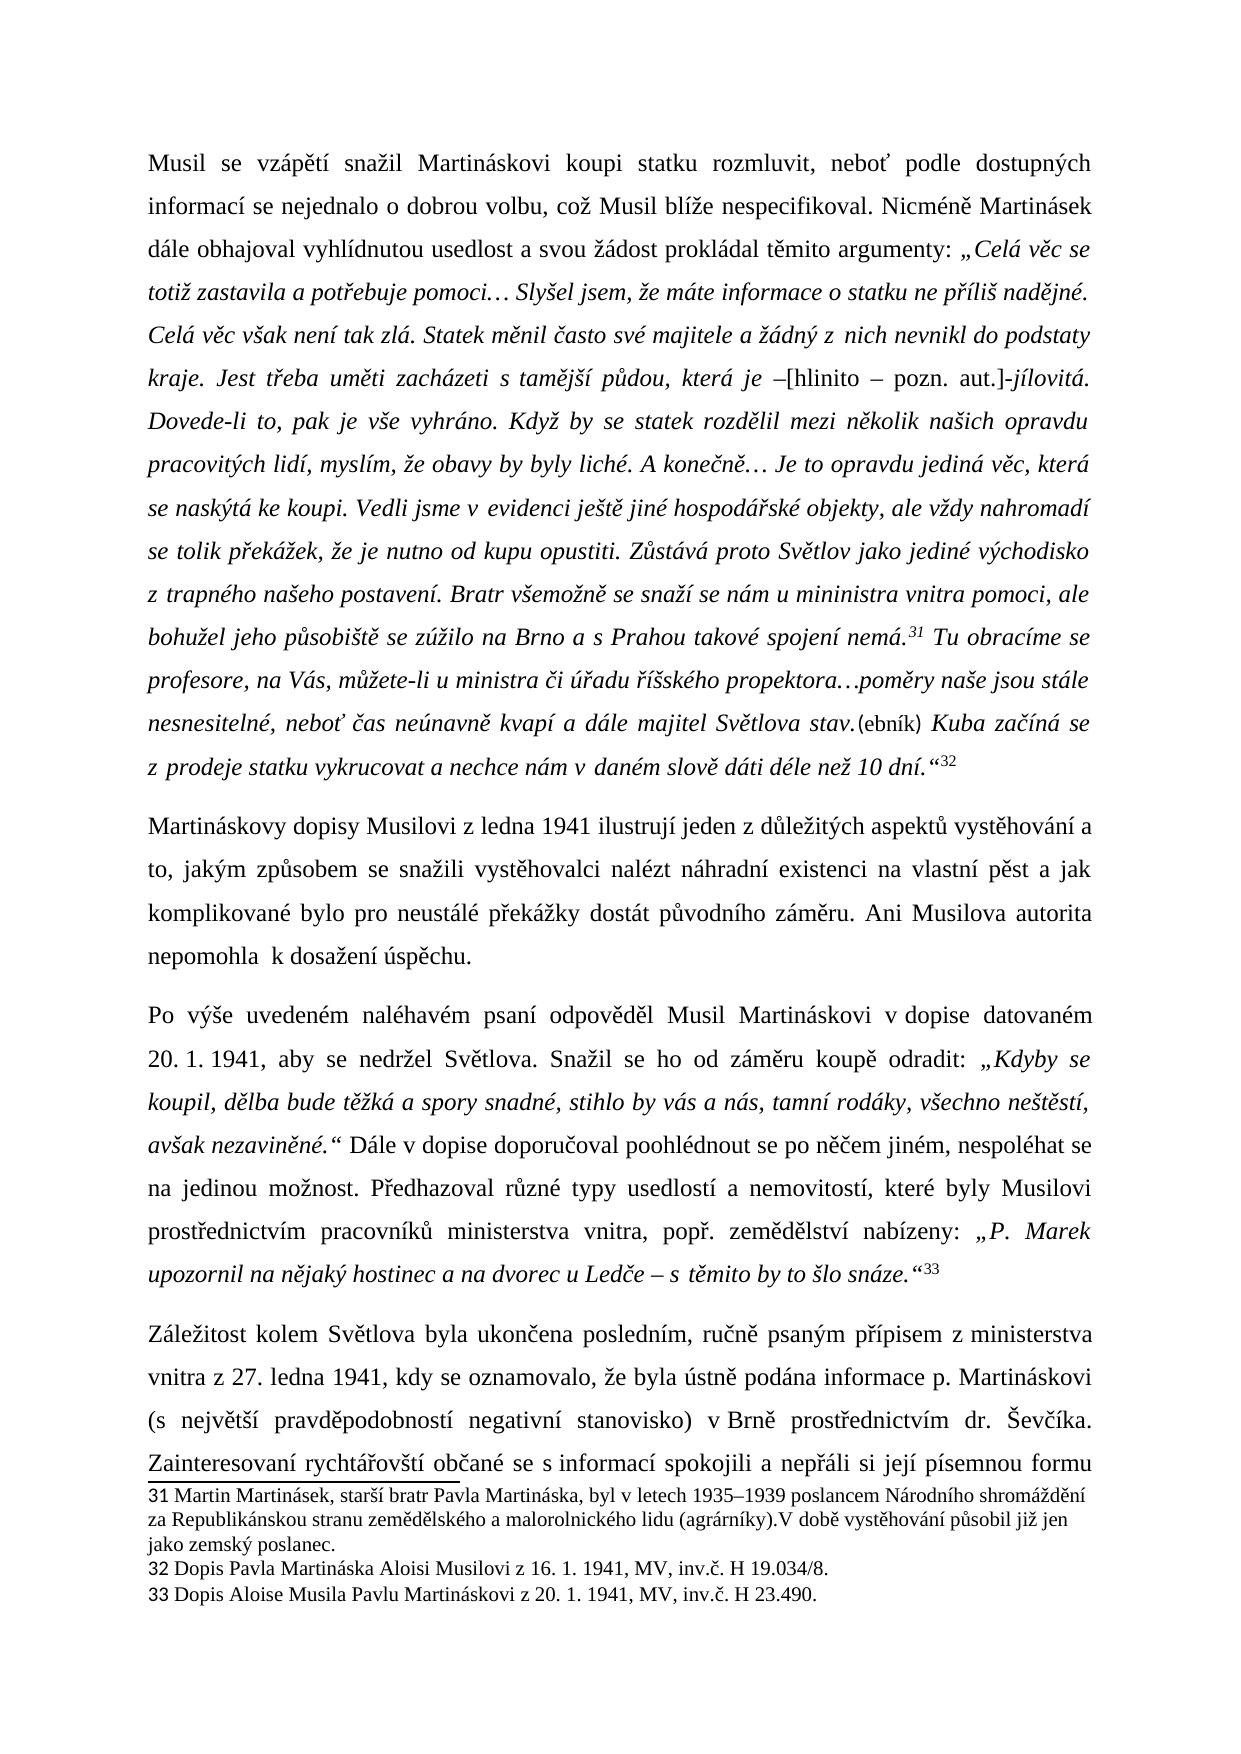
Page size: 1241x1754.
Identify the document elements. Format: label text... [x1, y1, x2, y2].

text Musil se vzápětí snažil Martináskovi koupi statku rozmluvit, neboť podle dostupných informací se nejednalo o dobrou volbu, což Musil blíže nespecifikoval. Nicméně Martinásek dále obhajoval vyhlídnutou usedlost a svou žádost prokládal těmito argumenty: „Celá věc se totiž zastavila a potřebuje pomoci… Slyšel jsem, že máte informace o statku ne příliš nadějné. Celá věc však není tak zlá. Statek měnil často své majitele a žádný z nich nevnikl do podstaty kraje. Jest třeba uměti zacházeti s tamější půdou, která je –[hlinito – pozn. aut.]-jílovitá. Dovede-li to, pak je vše vyhráno. Když by se statek rozdělil mezi několik našich opravdu pracovitých lidí, myslím, že obavy by byly liché. A konečně… Je to opravdu jediná věc, která se naskýtá ke koupi. Vedli jsme v evidenci ještě jiné hospodářské objekty, ale vždy nahromadí se tolik překážek, že je nutno od kupu opustiti. Zůstává proto Světlov jako jediné východisko z trapného našeho postavení. Bratr všemožně se snaží se nám u mininistra vnitra pomoci, ale bohužel jeho působiště se zúžilo na Brno a s Prahou takové spojení nemá. Tu obracíme se profesore, na Vás, můžete-li u ministra či úřadu říšského propektora…poměry naše jsou stále nesnesitelné, neboť čas neúnavně kvapí a dále majitel Světlova stav.(ebník) Kuba začíná se z prodeje statku vykrucovat a nechce nám v daném slově dáti déle než 10 dní.“ [148, 148, 1093, 780]
text Záležitost kolem Světlova byla ukončena posledním, ručně psaným přípisem z ministerstva vnitra z 27. ledna 1941, kdy se oznamovalo, že byla ústně podána informace p. Martináskovi (s největší pravděpodobností negativní stanovisko) v Brně prostřednictvím dr. Ševčíka. Zainteresovaní rychtářovští občané se s informací spokojili a nepřáli si její písemnou formu [148, 1319, 1093, 1477]
text Martináskovy dopisy Musilovi z ledna 1941 ilustrují jeden z důležitých aspektů vystěhování a to, jakým způsobem se snažili vystěhovalci nalézt náhradní existenci na vlastní pěst a jak komplikované bylo pro neustálé překážky dostát původního záměru. Ani Musilova autorita nepomohla k dosažení úspěchu. [148, 811, 1093, 969]
text Dopis Pavla Martináska Aloisi Musilovi z 16. 1. 1941, MV, inv.č. H 19.034/8. [148, 1556, 1093, 1581]
text Dopis Aloise Musila Pavlu Martináskovi z 20. 1. 1941, MV, inv.č. H 23.490. [148, 1581, 1093, 1606]
text Po výše uvedeném naléhavém psaní odpověděl Musil Martináskovi v dopise datovaném 20. 1. 1941, aby se nedržel Světlova. Snažil se ho od záměru koupě odradit: „Kdyby se koupil, dělba bude těžká a spory snadné, stihlo by vás a nás, tamní rodáky, všechno neštěstí, avšak nezaviněné.“ Dále v dopise doporučoval poohlédnout se po něčem jiném, nespoléhat se na jedinou možnost. Předhazoval různé typy usedlostí a nemovitostí, které byly Musilovi prostřednictvím pracovníků ministerstva vnitra, popř. zemědělství nabízeny: „P. Marek upozornil na nějaký hostinec a na dvorec u Ledče – s těmito by to šlo snáze.“ [148, 1001, 1093, 1288]
text Martin Martinásek, starší bratr Pavla Martináska, byl v letech 1935–1939 poslancem Národního shromáždění za Republikánskou stranu zemědělského a malorolnického lidu (agrárníky).V době vystěhování působil již jen jako zemský poslanec. [148, 1482, 1093, 1556]
